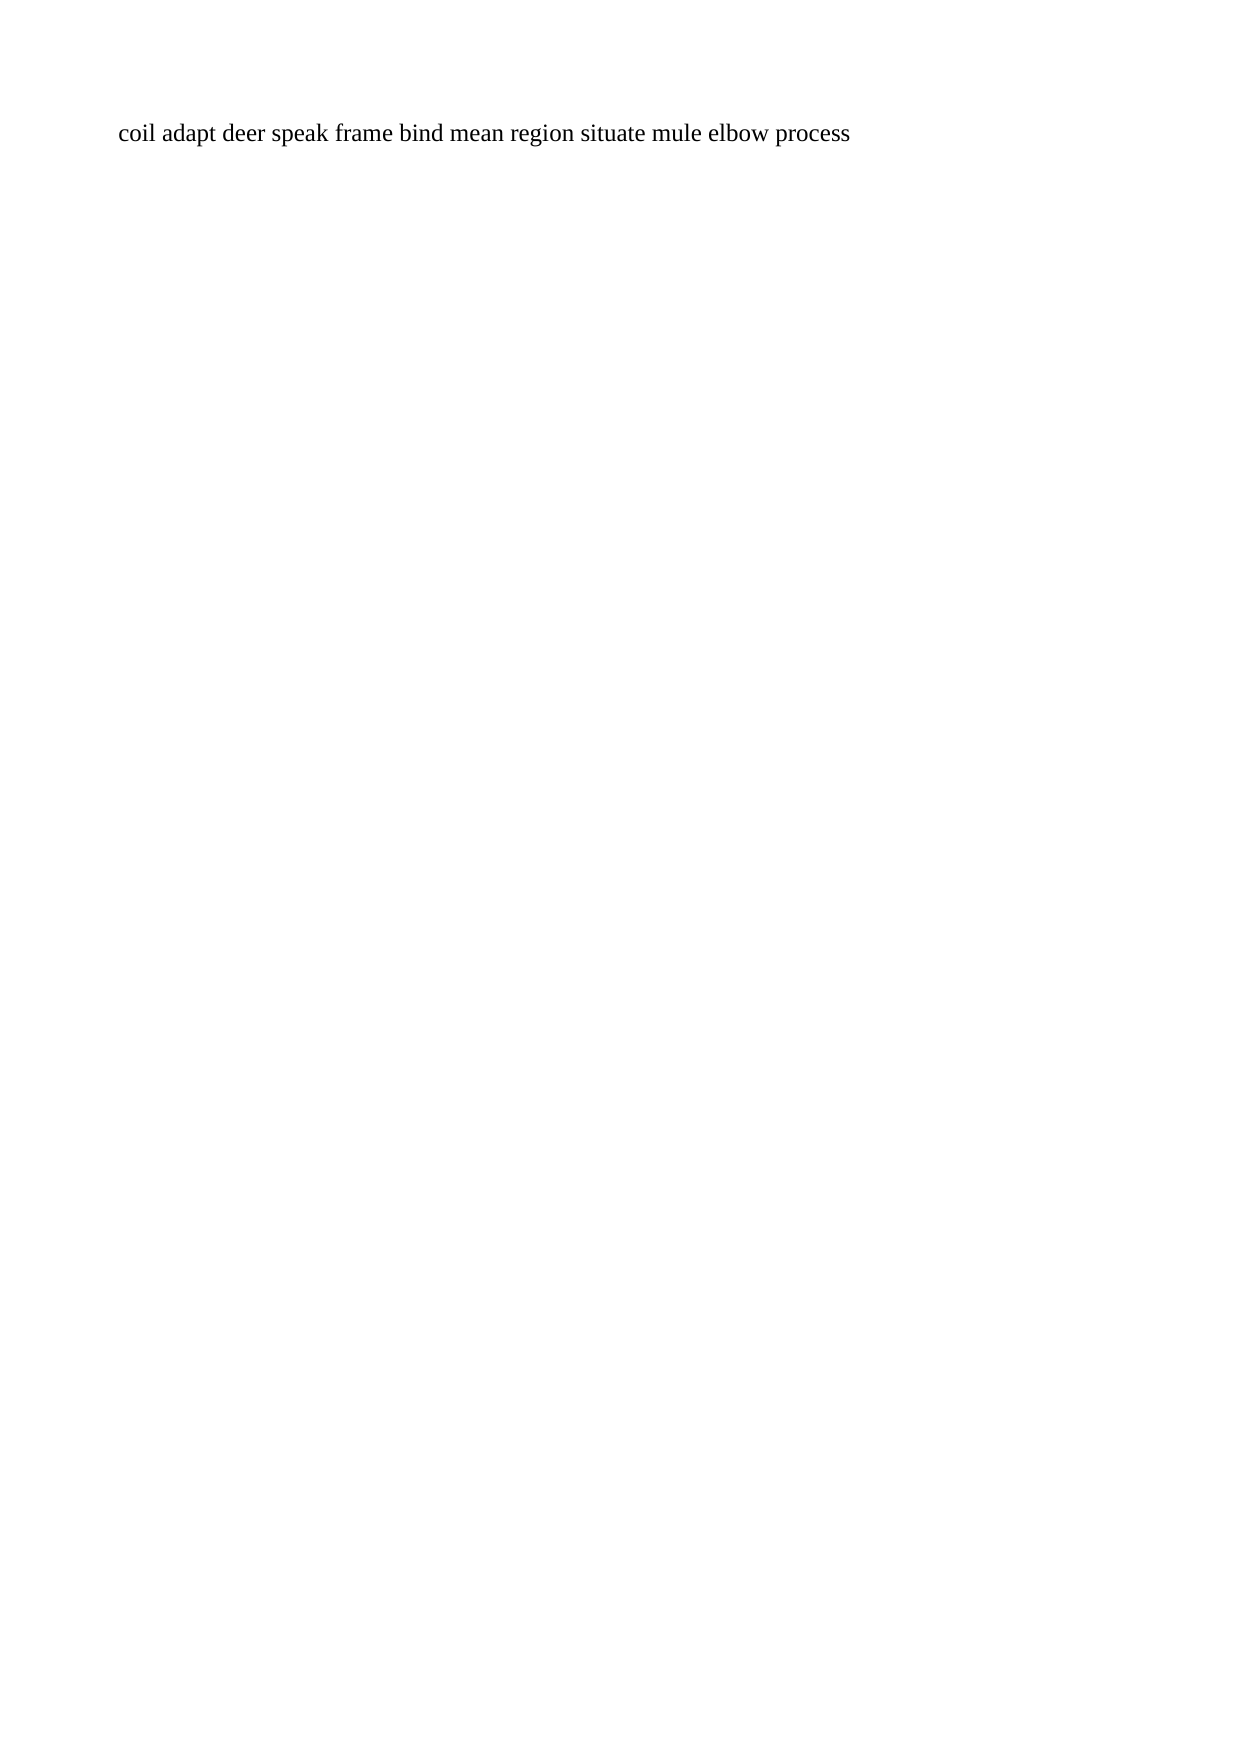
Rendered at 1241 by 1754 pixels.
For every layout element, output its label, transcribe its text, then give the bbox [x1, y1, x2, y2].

text coil adapt deer speak frame bind mean region situate mule elbow process [118, 118, 1122, 147]
